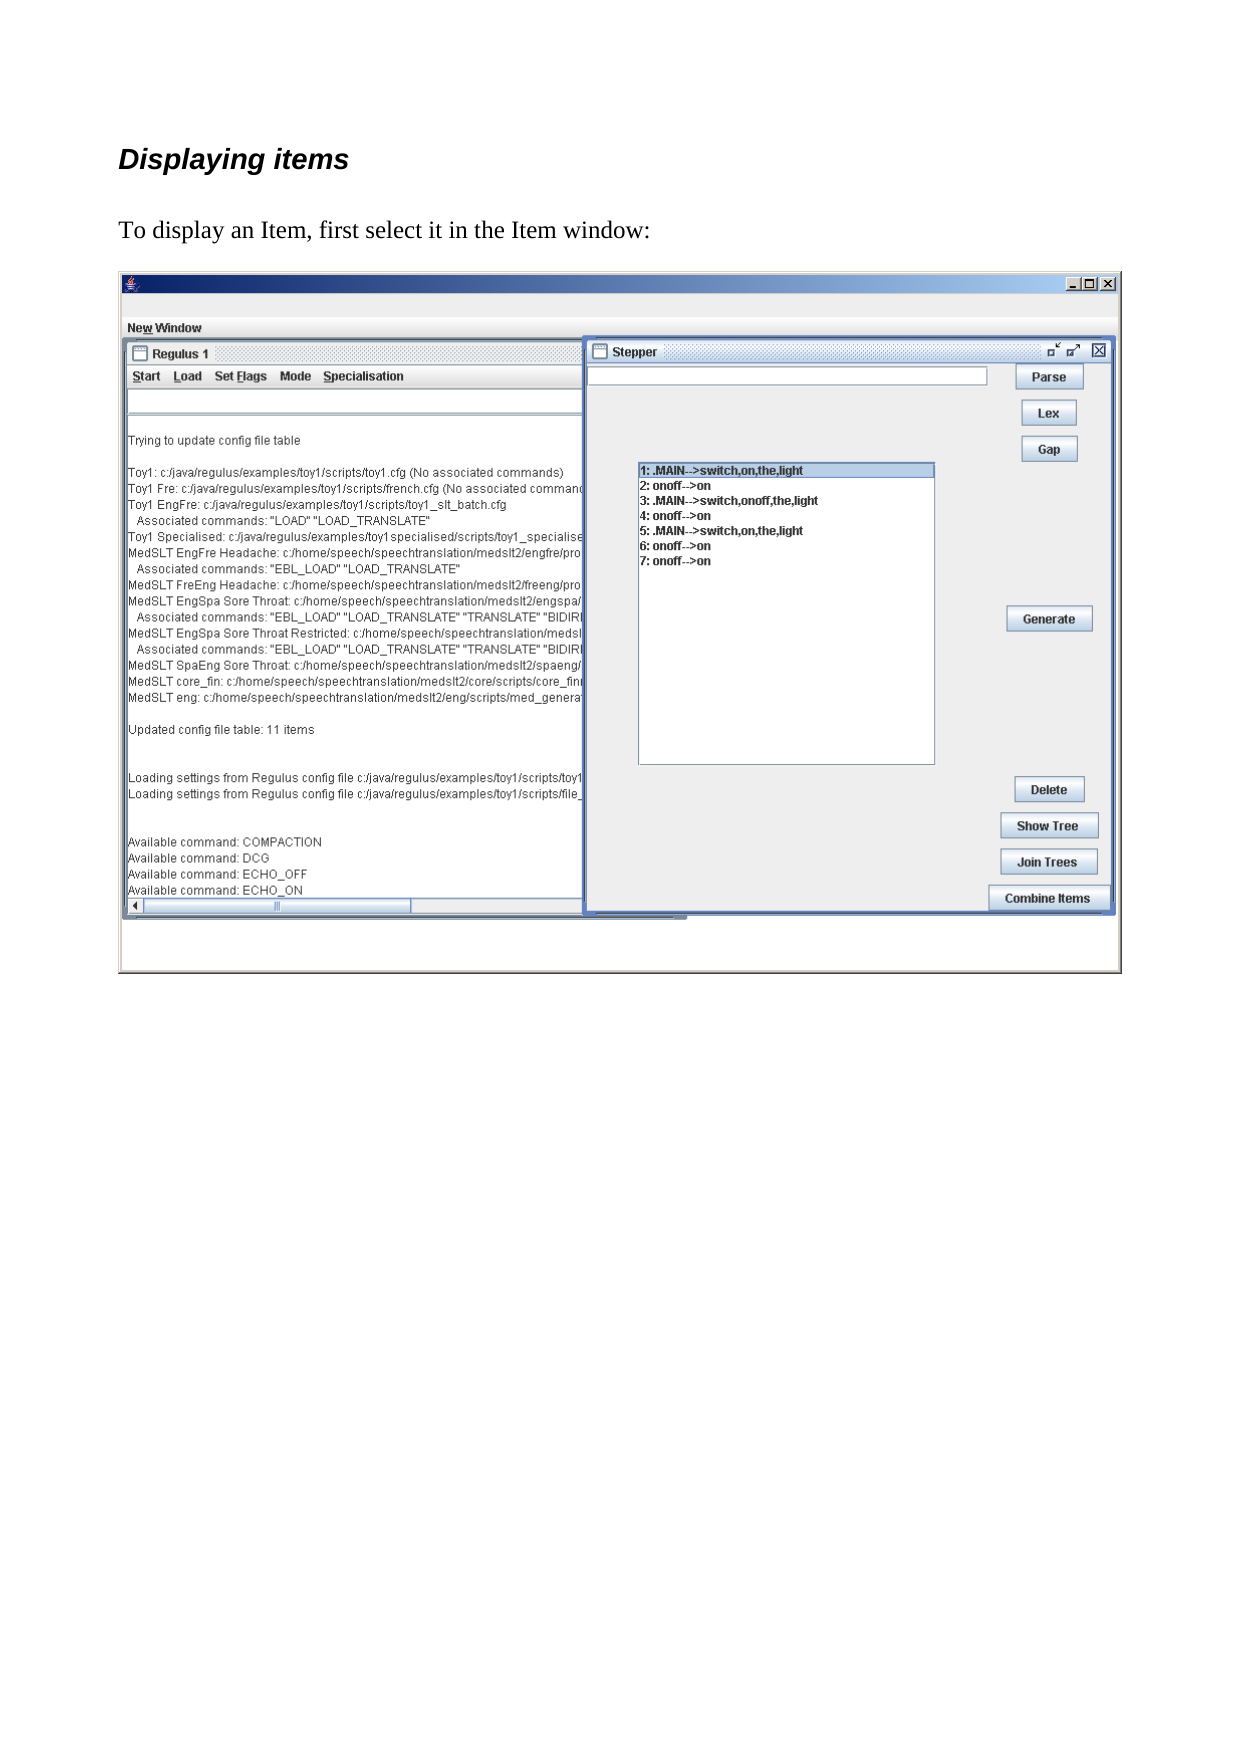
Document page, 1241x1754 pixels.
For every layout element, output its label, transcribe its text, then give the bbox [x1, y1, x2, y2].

subtitle Displaying items [118, 143, 1122, 176]
text To display an Item, first select it in the Item window: [118, 216, 1122, 244]
picture [118, 271, 1122, 974]
